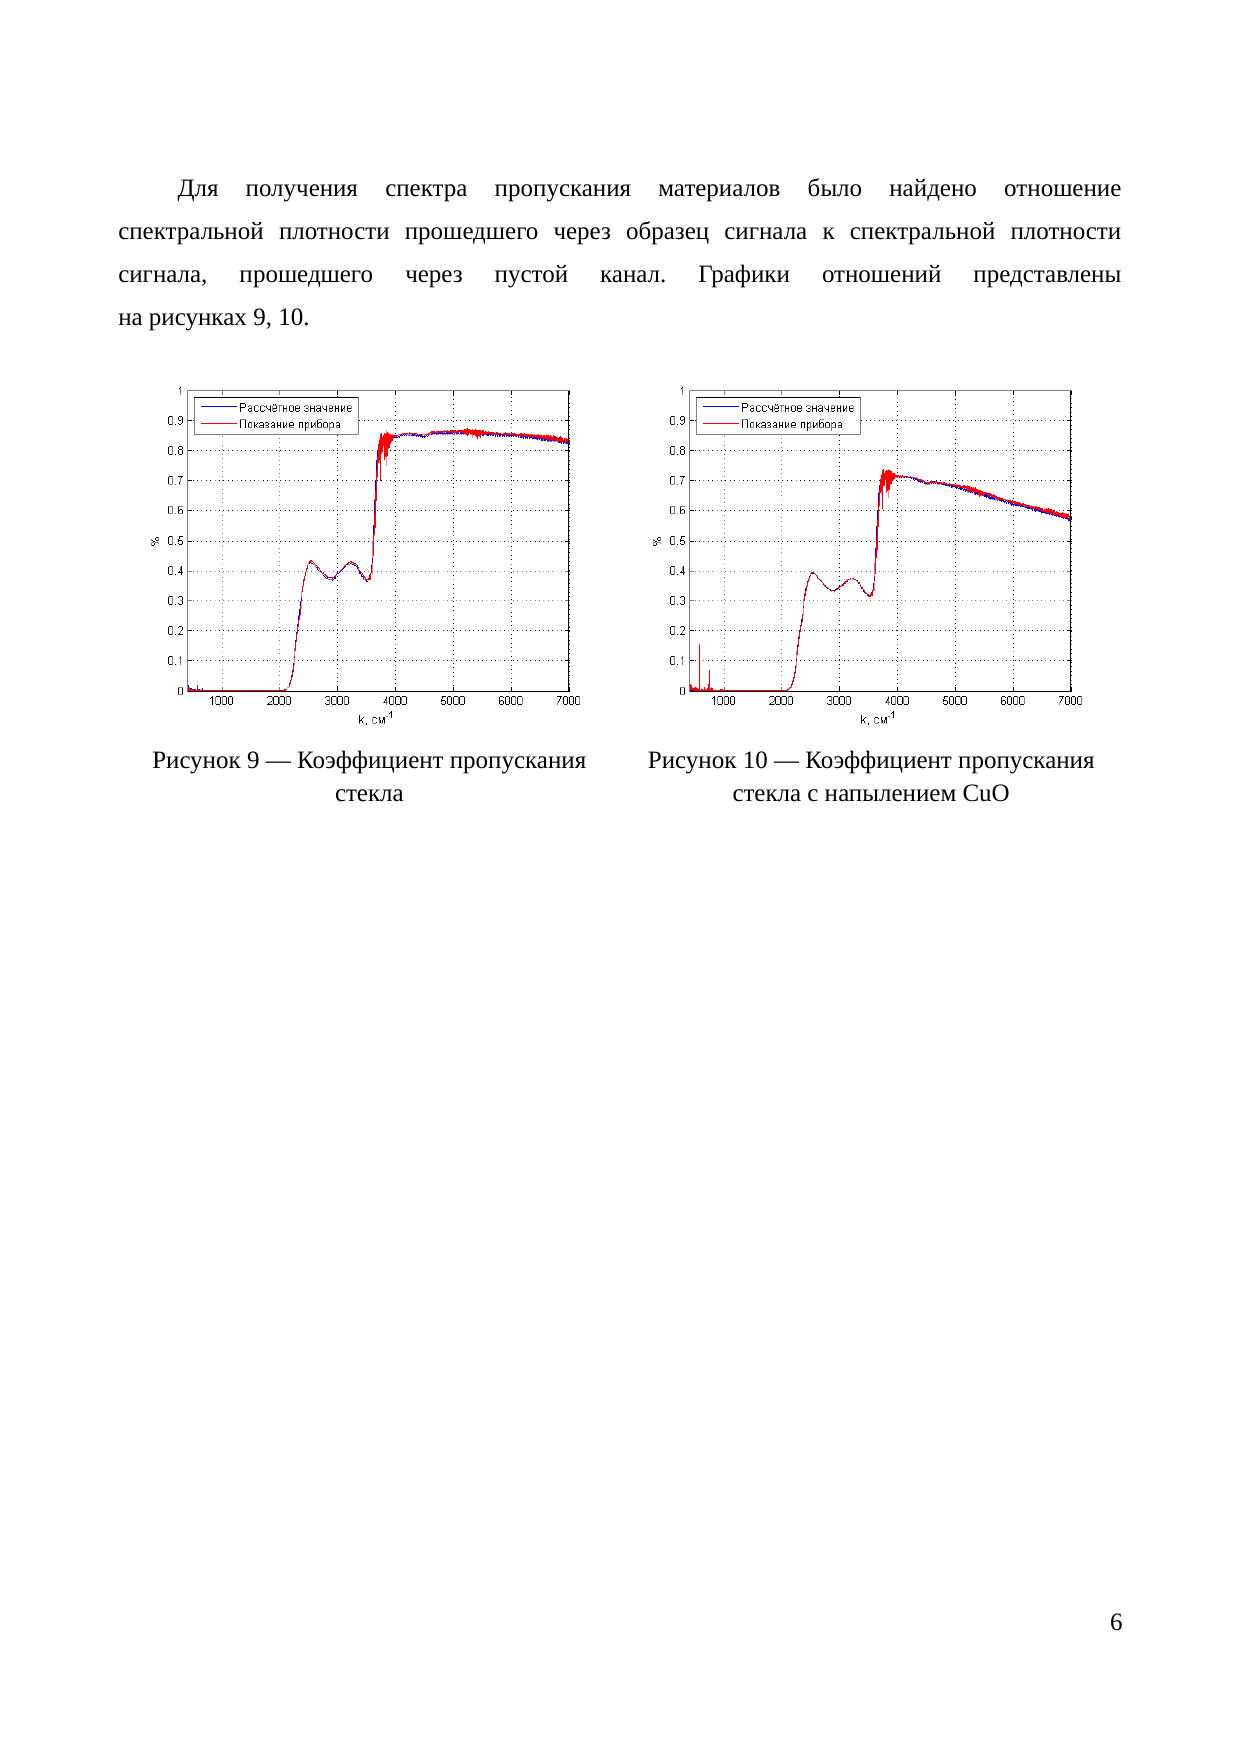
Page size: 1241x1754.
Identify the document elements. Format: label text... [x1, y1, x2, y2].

table_header Рисунок 9 — Коэффициент пропускания стекла [118, 357, 620, 842]
picture [123, 363, 615, 731]
text Для получения спектра пропускания материалов было найдено отношение спектральной плотности прошедшего через образец сигнала к спектральной плотности сигнала, прошедшего через пустой канал. Графики отношений представлены на рисунках 9, 10. [118, 173, 1122, 331]
picture [625, 363, 1117, 731]
table_header Рисунок 10 — Коэффициент пропускания стекла с напылением CuO [620, 357, 1122, 842]
